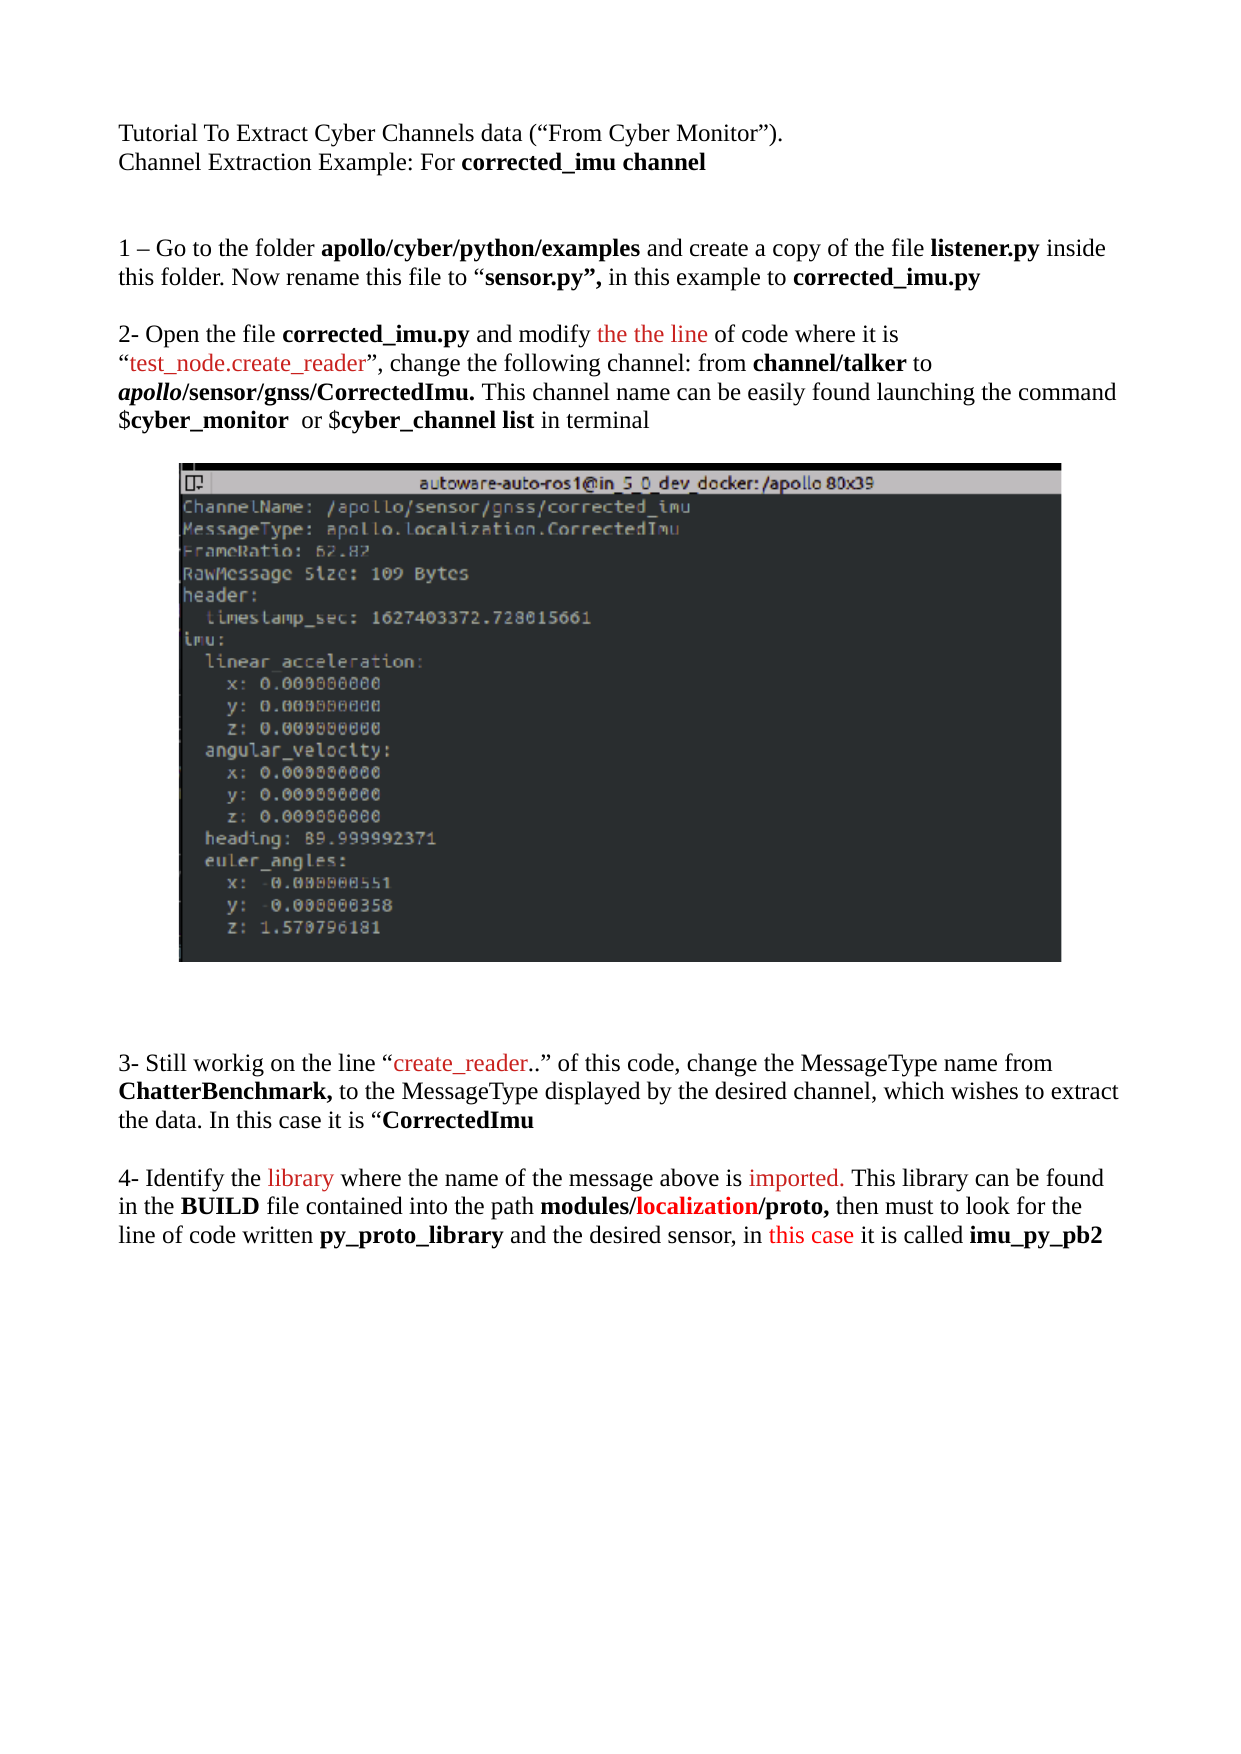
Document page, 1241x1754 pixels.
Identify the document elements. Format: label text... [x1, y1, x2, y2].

text 4- Identify the library where the name of the message above is imported. This library can be found in the BUILD file contained into the path modules/localization/proto, then must to look for the line of code written py_proto_library and the desired sensor, in this case it is called imu_py_pb2 [118, 1163, 1122, 1249]
text 3- Still workig on the line “create_reader..” of this code, change the MessageType name from ChatterBenchmark, to the MessageType displayed by the desired channel, which wishes to extract the data. In this case it is “CorrectedImu [118, 1048, 1122, 1134]
text 1 – Go to the folder apollo/cyber/python/examples and create a copy of the file listener.py inside this folder. Now rename this file to “sensor.py”, in this example to corrected_imu.py [118, 233, 1122, 291]
text 2- Open the file corrected_imu.py and modify the the line of code where it is “test_node.create_reader”, change the following channel: from channel/talker to apollo/sensor/gnss/CorrectedImu. This channel name can be easily found launching the command $cyber_monitor or $cyber_channel list in terminal [118, 319, 1122, 434]
picture [178, 463, 1062, 962]
text Tutorial To Extract Cyber Channels data (“From Cyber Monitor”). [118, 118, 1122, 147]
text Channel Extraction Example: For corrected_imu channel [118, 147, 1122, 176]
